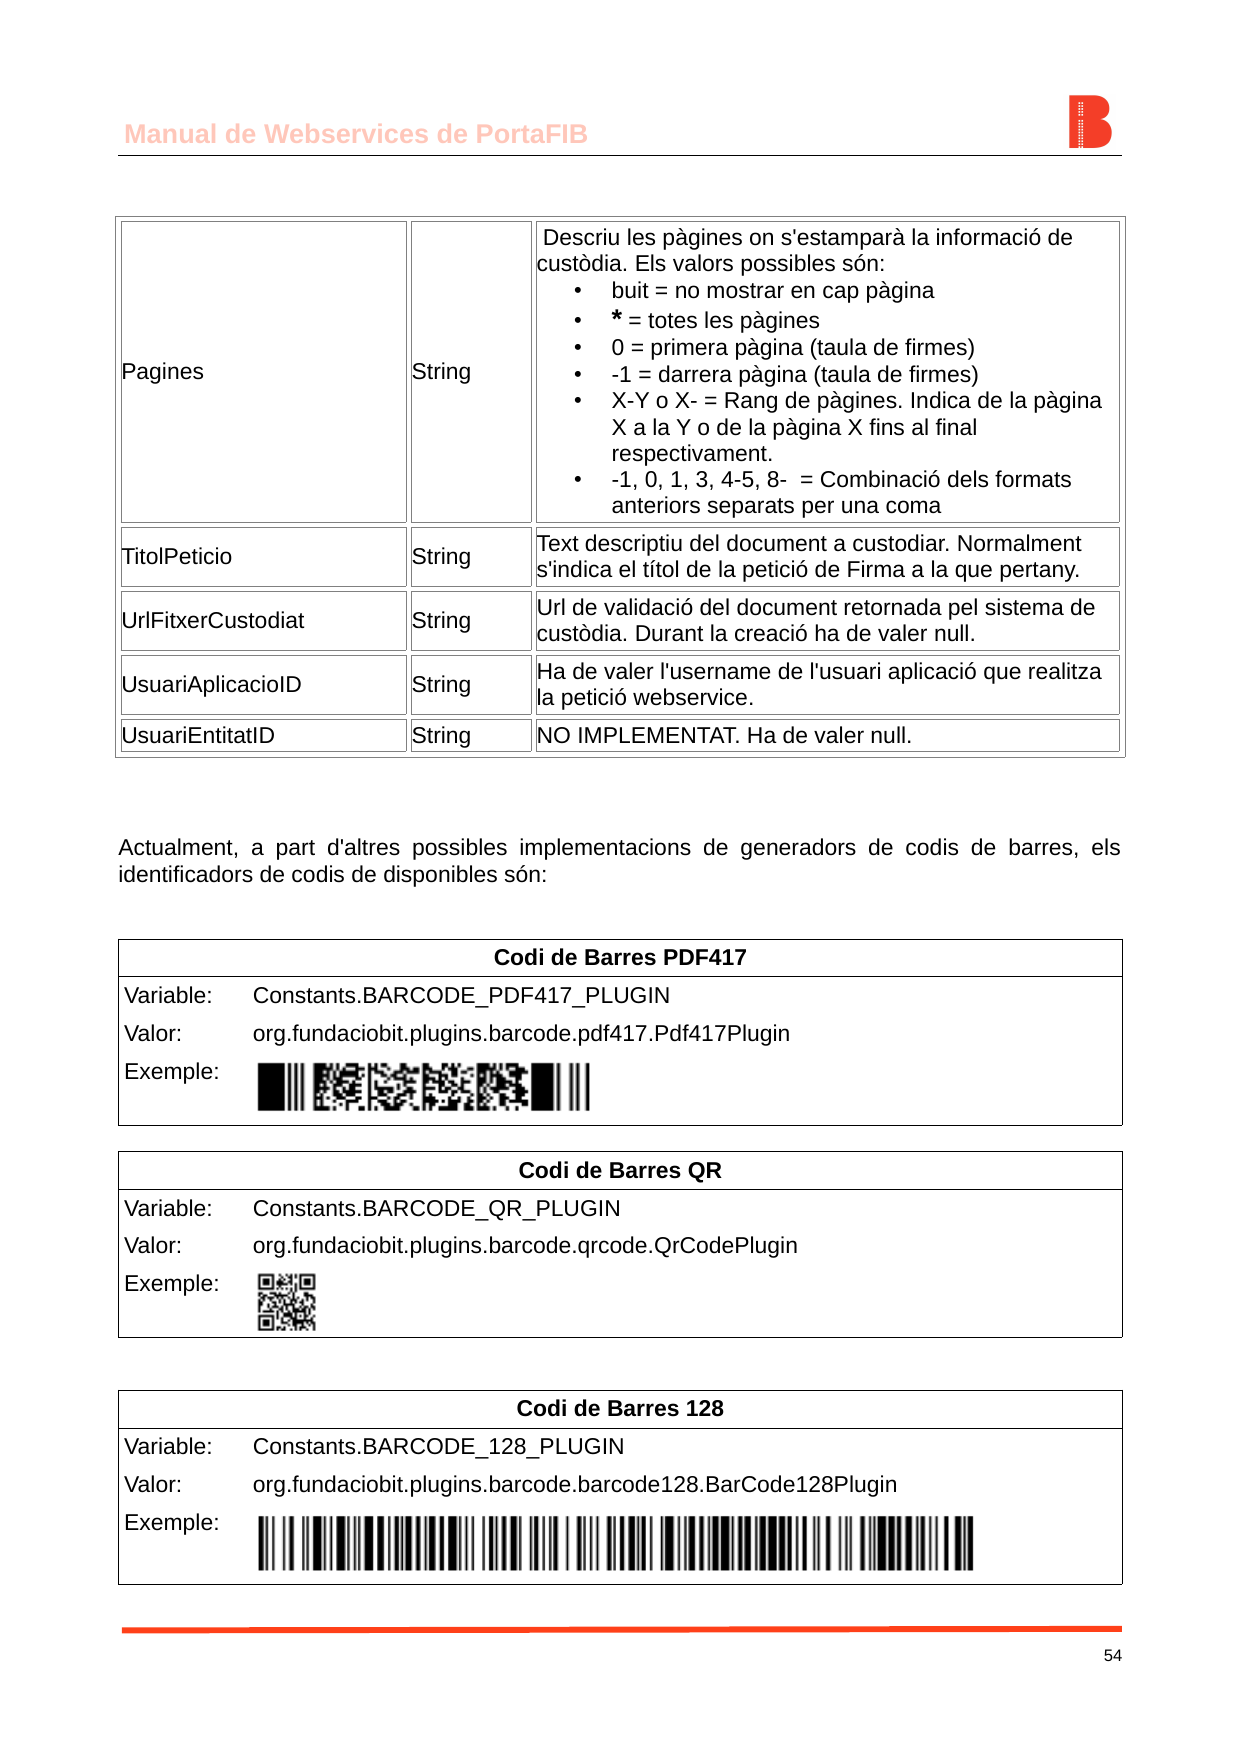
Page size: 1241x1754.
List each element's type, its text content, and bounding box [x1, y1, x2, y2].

table_cell Exemple: [119, 1052, 247, 1124]
picture [252, 1508, 980, 1579]
picture [252, 1057, 598, 1119]
table_cell String [409, 522, 533, 586]
table_cell TitolPeticio [118, 522, 408, 586]
table_cell String [409, 714, 533, 751]
table_cell Descriu les pàgines on s'estamparà la informació de custòdia. Els valors possibles són: buit = no mostrar en cap pàgina * = totes les pàgines 0 = primera pàgina (taula de firmes) -1 = darrera pàgina (taula de firmes) X-Y o X- = Rang de pàgines. Indica de la pàgina X a la Y o de la pàgina X fins al final respectivament. -1, 0, 1, 3, 4-5, 8- = Combinació dels formats anteriors separats per una coma [534, 217, 1122, 522]
table_cell UsuariAplicacioID [118, 650, 408, 714]
table_cell Variable: [119, 1190, 247, 1227]
table_cell String [409, 586, 533, 650]
table_cell Exemple: [119, 1503, 247, 1584]
table_cell Url de validació del document retornada pel sistema de custòdia. Durant la creació ha de valer null. [534, 586, 1122, 650]
table_cell Constants.BARCODE_PDF417_PLUGIN [247, 977, 1122, 1014]
table_header Codi de Barres PDF417 [119, 940, 1122, 976]
table_cell [247, 1503, 1122, 1584]
table_cell org.fundaciobit.plugins.barcode.barcode128.BarCode128Plugin [247, 1465, 1122, 1503]
table_cell UrlFitxerCustodiat [118, 586, 408, 650]
table_cell Valor: [119, 1227, 247, 1264]
table_cell Constants.BARCODE_128_PLUGIN [247, 1429, 1122, 1465]
text Actualment, a part d'altres possibles implementacions de generadors de codis de barres, els identificadors de codis de disponibles són: [118, 834, 1122, 887]
table_cell String [409, 650, 533, 714]
table_cell Variable: [119, 977, 247, 1014]
table_cell [247, 1052, 1122, 1124]
table_cell Ha de valer l'username de l'usuari aplicació que realitza la petició webservice. [534, 650, 1122, 714]
table_cell Exemple: [119, 1265, 247, 1337]
table_cell UsuariEntitatID [118, 714, 408, 751]
table_cell [247, 1265, 1122, 1337]
table_cell org.fundaciobit.plugins.barcode.pdf417.Pdf417Plugin [247, 1014, 1122, 1052]
table_cell Variable: [119, 1429, 247, 1465]
table_cell org.fundaciobit.plugins.barcode.qrcode.QrCodePlugin [247, 1227, 1122, 1264]
table_cell Valor: [119, 1014, 247, 1052]
table_cell Pagines [118, 217, 408, 522]
table_header Codi de Barres QR [119, 1152, 1122, 1189]
table_cell String [409, 217, 533, 522]
table_cell NO IMPLEMENTAT. Ha de valer null. [534, 714, 1122, 751]
table_header Codi de Barres 128 [119, 1391, 1122, 1427]
table_cell Text descriptiu del document a custodiar. Normalment s'indica el títol de la petició de Firma a la que pertany. [534, 522, 1122, 586]
table_cell Constants.BARCODE_QR_PLUGIN [247, 1190, 1122, 1227]
picture [1063, 94, 1117, 150]
table_cell Valor: [119, 1465, 247, 1503]
